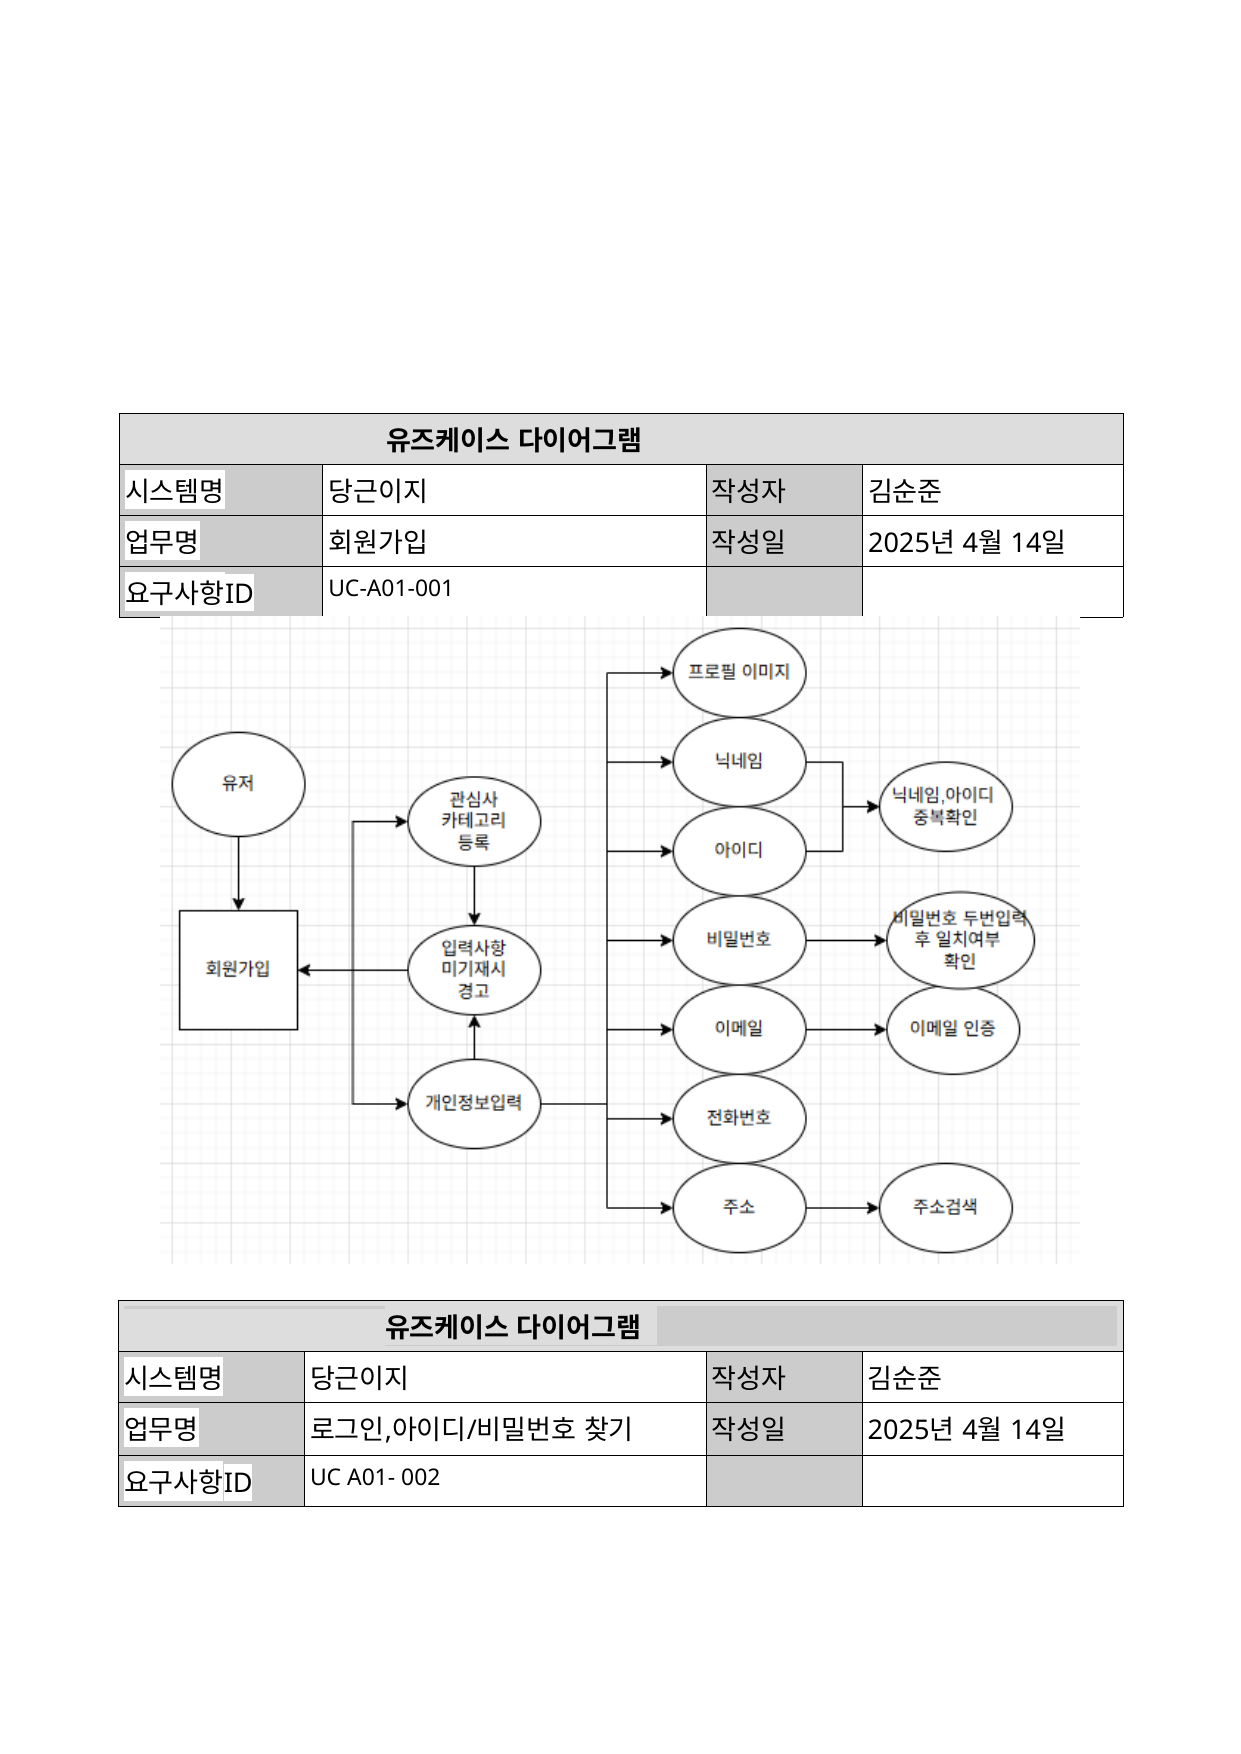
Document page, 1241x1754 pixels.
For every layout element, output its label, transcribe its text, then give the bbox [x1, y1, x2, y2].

table_cell 시스템명 [119, 1352, 304, 1402]
table_cell 작성일 [707, 1403, 862, 1455]
table_cell UC A01- 002 [305, 1456, 706, 1506]
table_cell 당근이지 [323, 465, 706, 515]
table_cell 김순준 [863, 1352, 1123, 1402]
table_cell 요구사항ID [119, 1456, 304, 1506]
picture [160, 616, 1080, 1264]
table_cell 업무명 [119, 1403, 304, 1455]
table_cell 2025년 4월 14일 [863, 516, 1123, 566]
table_cell 시스템명 [120, 465, 322, 515]
table_cell UC-A01-001 [323, 567, 706, 616]
table_cell 요구사항ID [120, 567, 322, 617]
table_cell 작성자 [707, 465, 862, 515]
table_cell 2025년 4월 14일 [863, 1403, 1123, 1455]
table_cell 작성자 [707, 1352, 862, 1402]
table_cell [707, 567, 862, 616]
table_cell 회원가입 [323, 516, 706, 566]
table_cell 로그인,아이디/비밀번호 찾기 [305, 1403, 706, 1455]
table_cell [863, 567, 1123, 617]
table_cell [863, 1456, 1123, 1506]
table_cell [707, 1456, 862, 1506]
table_header 유즈케이스 다이어그램 [119, 1301, 1123, 1351]
table_cell 업무명 [120, 516, 322, 566]
table_cell 작성일 [707, 516, 862, 566]
table_header 유즈케이스 다이어그램 [120, 414, 1123, 464]
table_cell 김순준 [863, 465, 1123, 515]
table_cell 당근이지 [305, 1352, 706, 1402]
